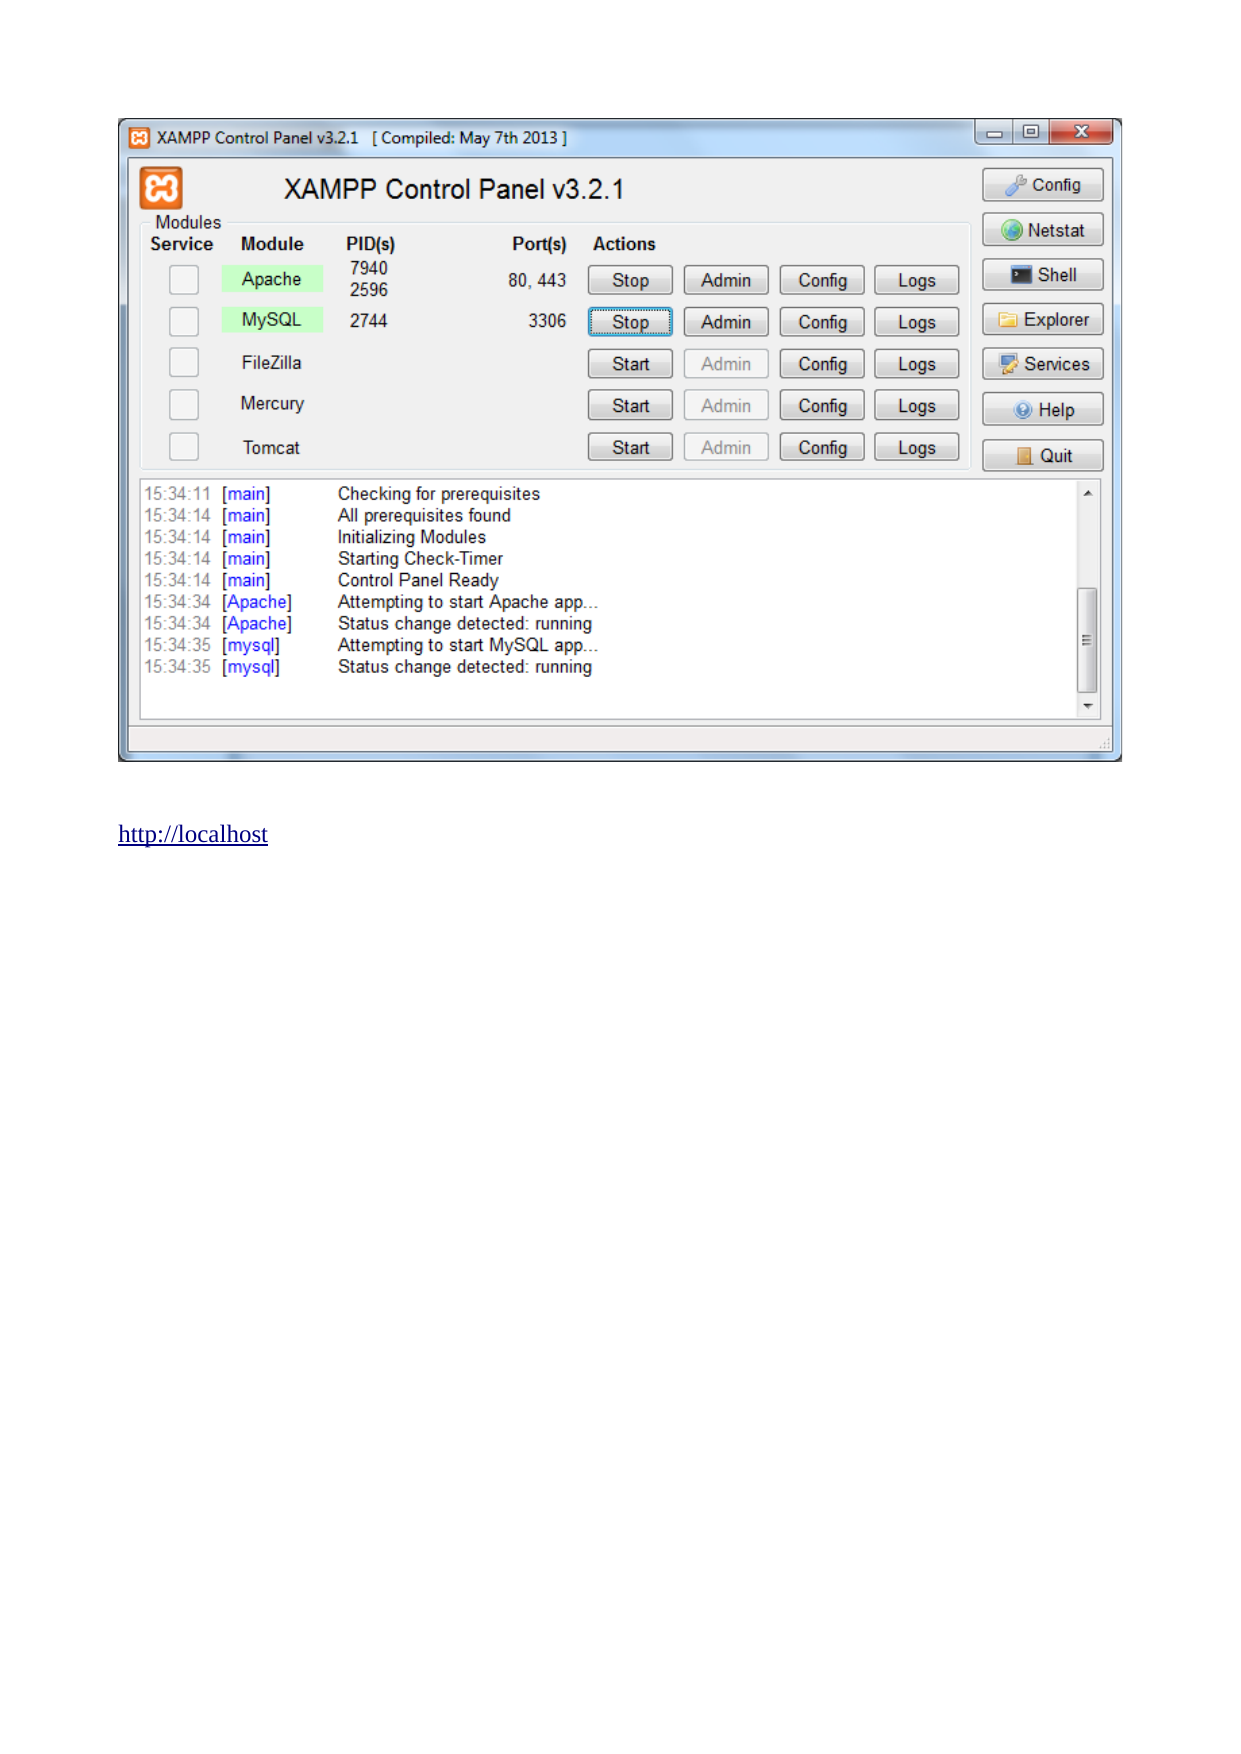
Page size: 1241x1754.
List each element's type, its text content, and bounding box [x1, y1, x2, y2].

text http://localhost [118, 819, 1122, 848]
picture [118, 118, 1123, 762]
